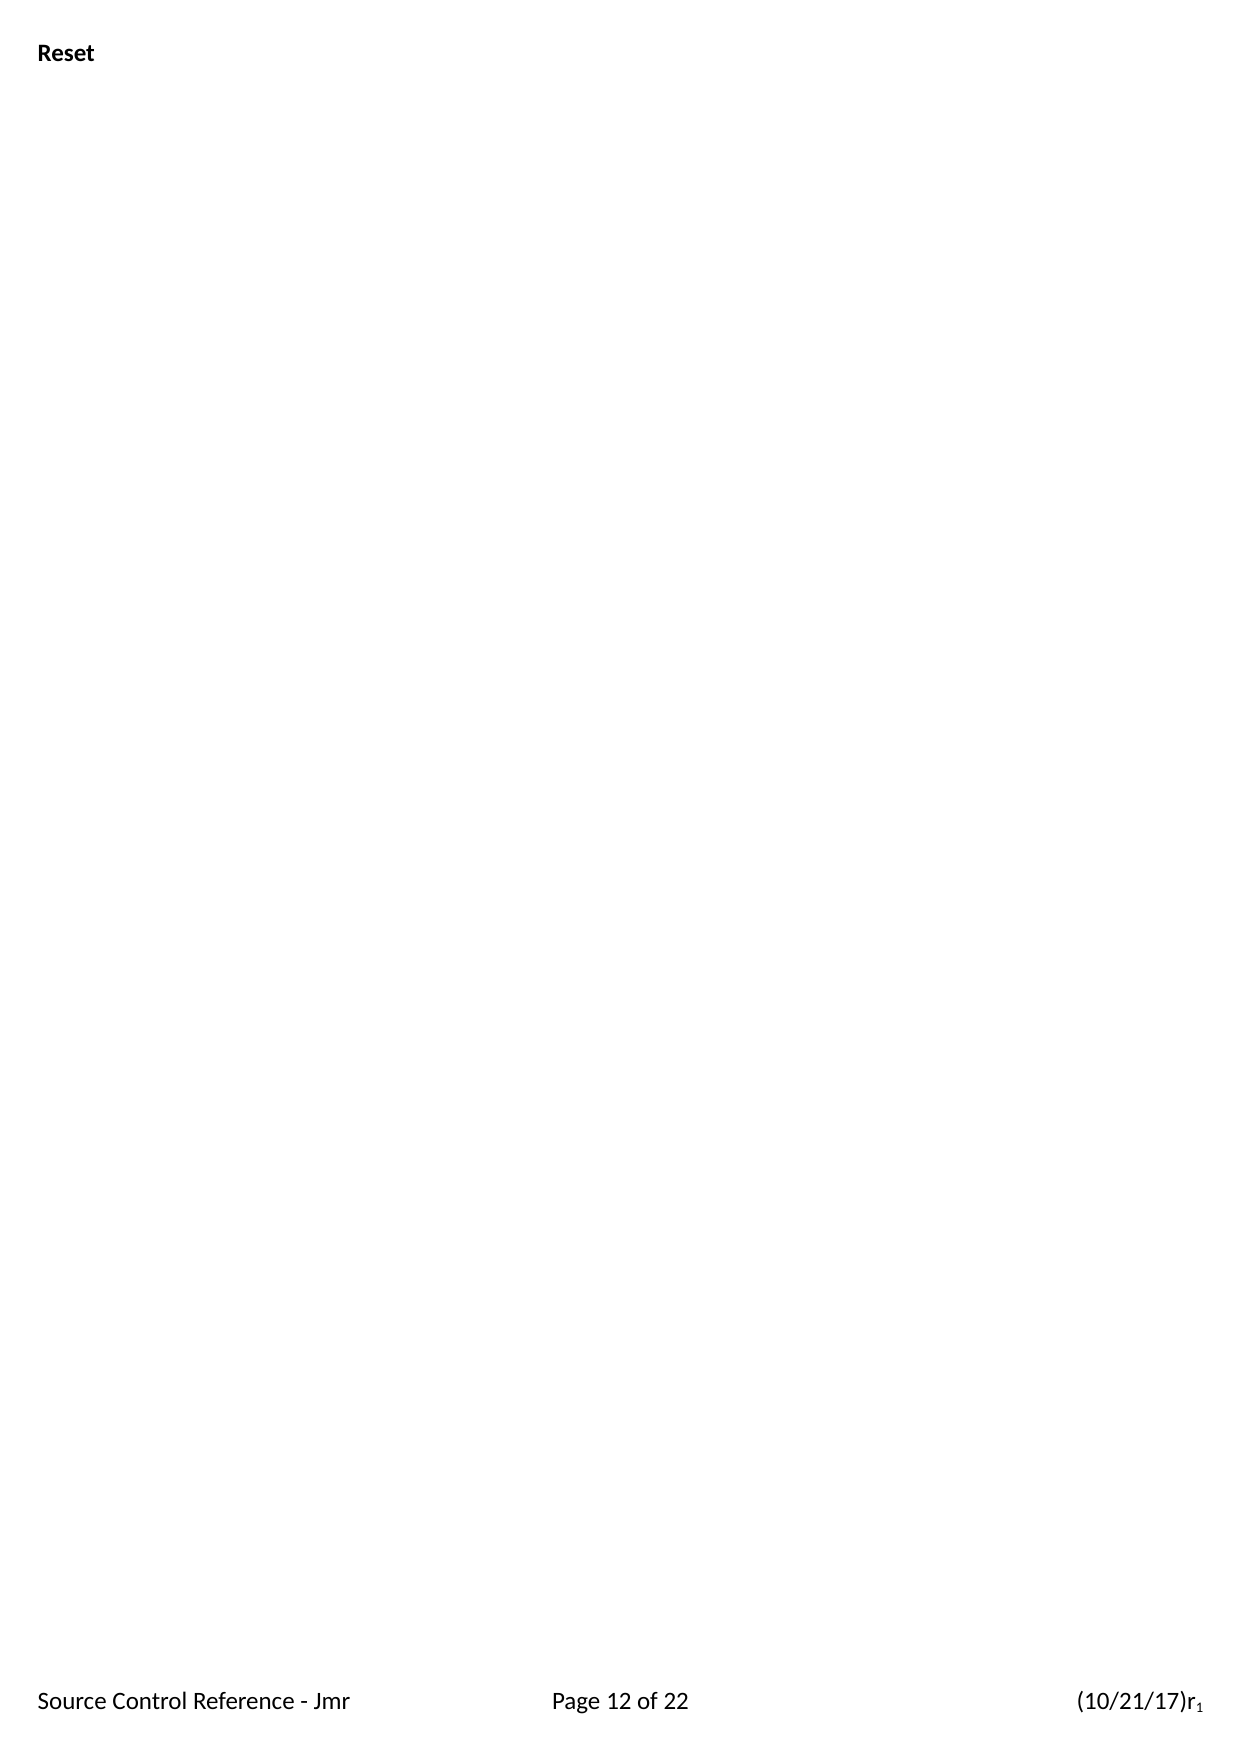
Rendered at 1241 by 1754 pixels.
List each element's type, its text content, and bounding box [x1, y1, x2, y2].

text Reset [37, 37, 1203, 68]
